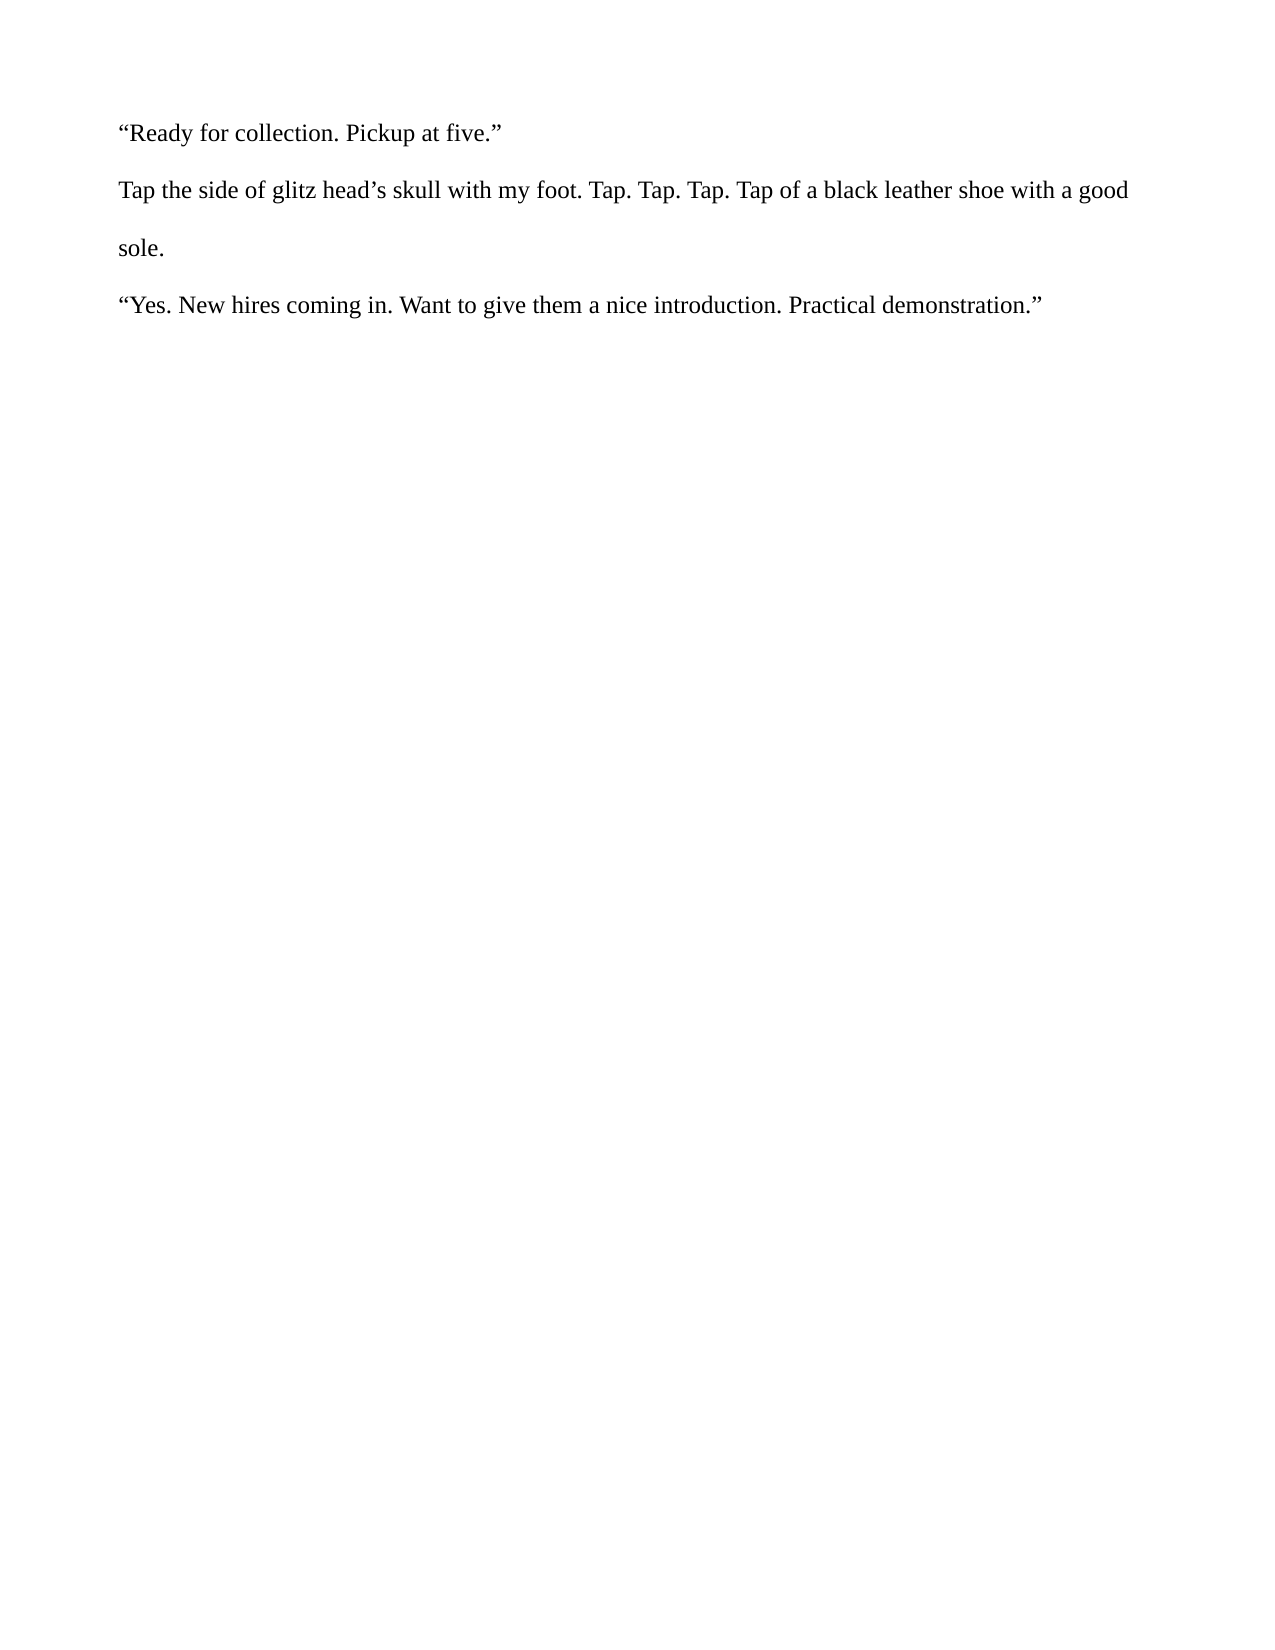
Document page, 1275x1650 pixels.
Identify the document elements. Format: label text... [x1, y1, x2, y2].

text “Ready for collection. Pickup at five.” Tap the side of glitz head’s skull with my foot. Tap. Tap. Tap. Tap of a black leather shoe with a good sole. “Yes. New hires coming in. Want to give them a nice introduction. Practical demonstration.” [118, 118, 1157, 319]
